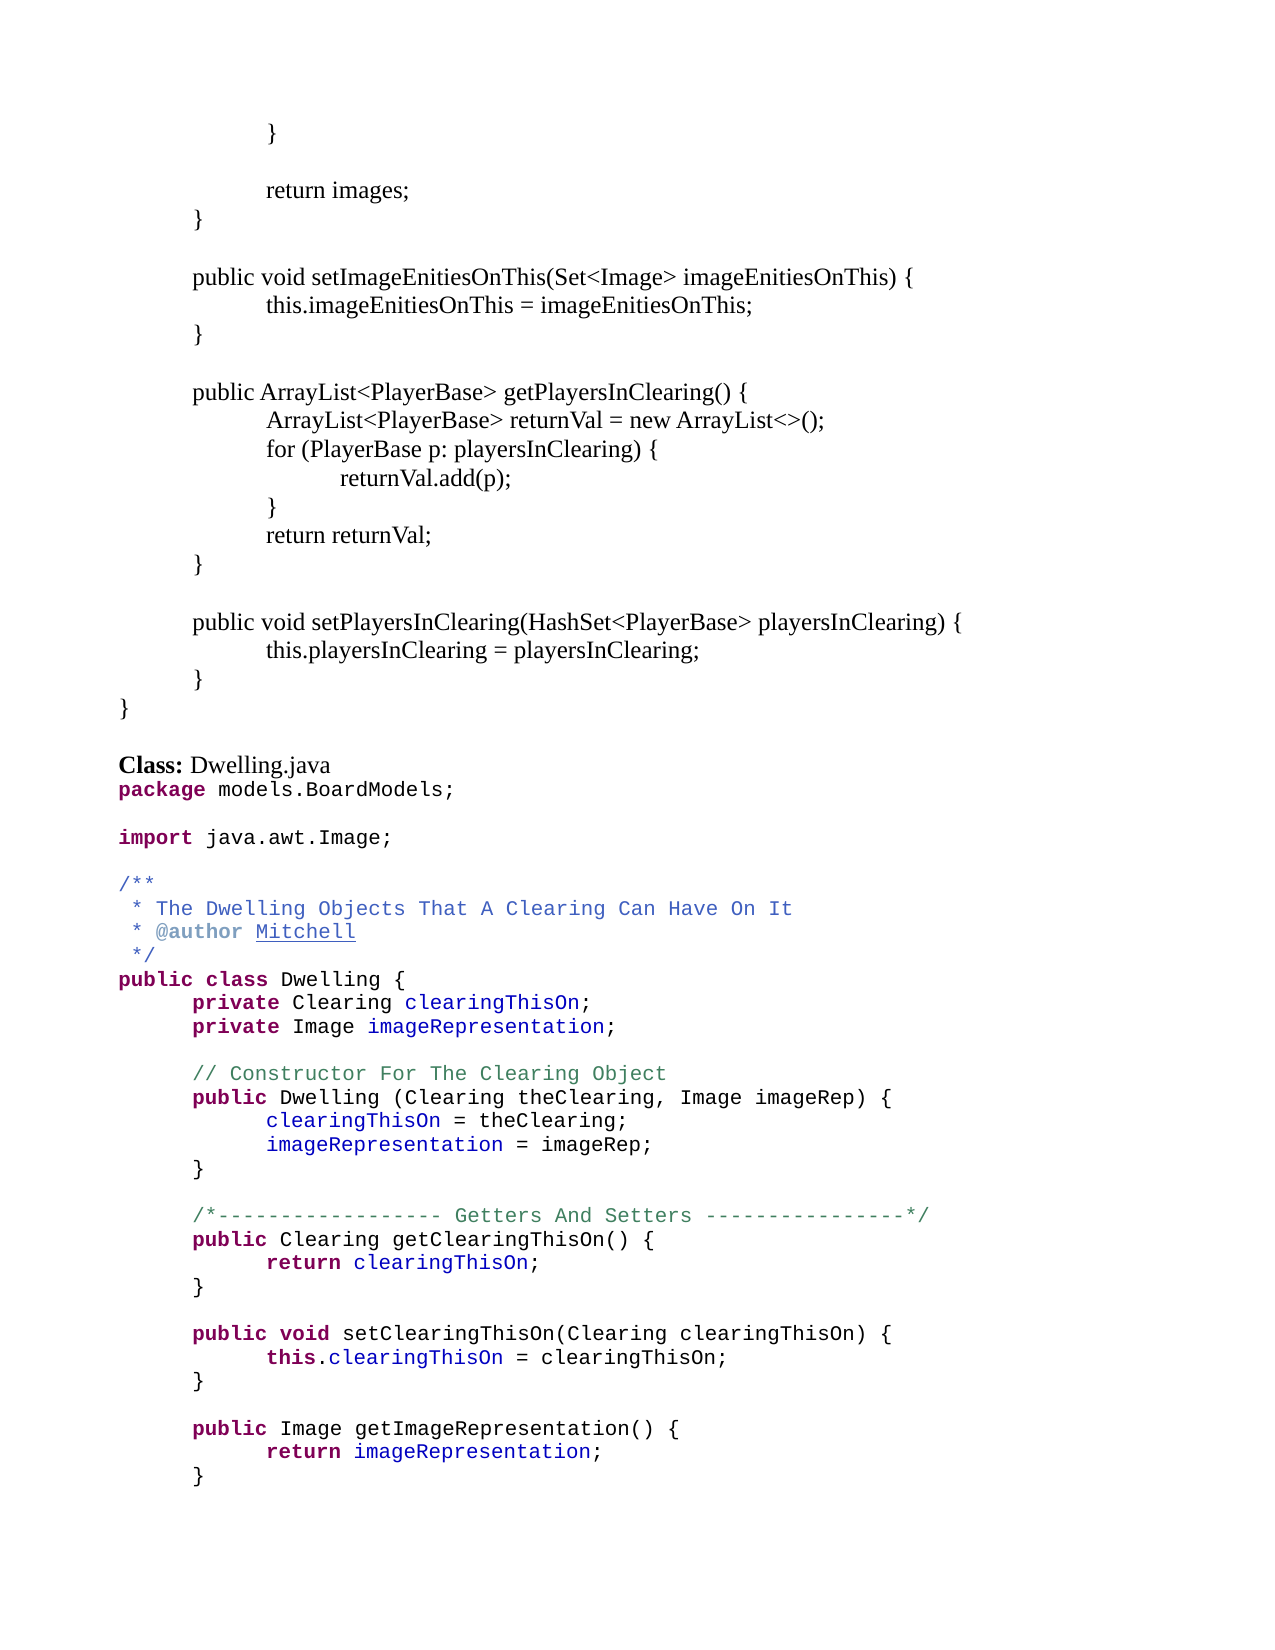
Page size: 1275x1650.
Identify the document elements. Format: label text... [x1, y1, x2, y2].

text private Image imageRepresentation; [118, 1016, 1157, 1039]
text public void setImageEnitiesOnThis(Set<Image> imageEnitiesOnThis) { [118, 262, 1157, 291]
text public Clearing getClearingThisOn() { [118, 1229, 1157, 1252]
text } [118, 1371, 1157, 1394]
text public Dwelling (Clearing theClearing, Image imageRep) { [118, 1087, 1157, 1110]
text public ArrayList<PlayerBase> getPlayersInClearing() { [118, 377, 1157, 406]
text public Image getImageRepresentation() { [118, 1418, 1157, 1441]
text public class Dwelling { [118, 968, 1157, 992]
text } [118, 319, 1157, 348]
text return clearingThisOn; [118, 1252, 1157, 1276]
text } [118, 1158, 1157, 1181]
text */ [118, 945, 1157, 968]
text // Constructor For The Clearing Object [118, 1063, 1157, 1087]
text } [118, 1276, 1157, 1299]
text } [118, 549, 1157, 578]
text package models.BoardModels; [118, 779, 1157, 803]
text } [118, 204, 1157, 233]
text returnVal.add(p); [118, 463, 1157, 492]
text /*------------------ Getters And Setters ----------------*/ [118, 1205, 1157, 1229]
text } [118, 492, 1157, 521]
text return imageRepresentation; [118, 1441, 1157, 1465]
text public void setPlayersInClearing(HashSet<PlayerBase> playersInClearing) { [118, 607, 1157, 636]
text } [118, 1465, 1157, 1489]
text } [118, 664, 1157, 693]
text for (PlayerBase p: playersInClearing) { [118, 434, 1157, 463]
text this.clearingThisOn = clearingThisOn; [118, 1347, 1157, 1371]
text } [118, 693, 1157, 722]
text imageRepresentation = imageRep; [118, 1134, 1157, 1158]
text this.imageEnitiesOnThis = imageEnitiesOnThis; [118, 291, 1157, 319]
text private Clearing clearingThisOn; [118, 992, 1157, 1016]
text Class: Dwelling.java [118, 751, 1157, 779]
text * @author Mitchell [118, 921, 1157, 945]
text return images; [118, 176, 1157, 204]
text this.playersInClearing = playersInClearing; [118, 636, 1157, 664]
text public void setClearingThisOn(Clearing clearingThisOn) { [118, 1323, 1157, 1347]
text /** [118, 874, 1157, 898]
text } [118, 118, 1157, 147]
text clearingThisOn = theClearing; [118, 1110, 1157, 1134]
text ArrayList<PlayerBase> returnVal = new ArrayList<>(); [118, 406, 1157, 434]
text * The Dwelling Objects That A Clearing Can Have On It [118, 898, 1157, 921]
text import java.awt.Image; [118, 827, 1157, 850]
text return returnVal; [118, 521, 1157, 549]
